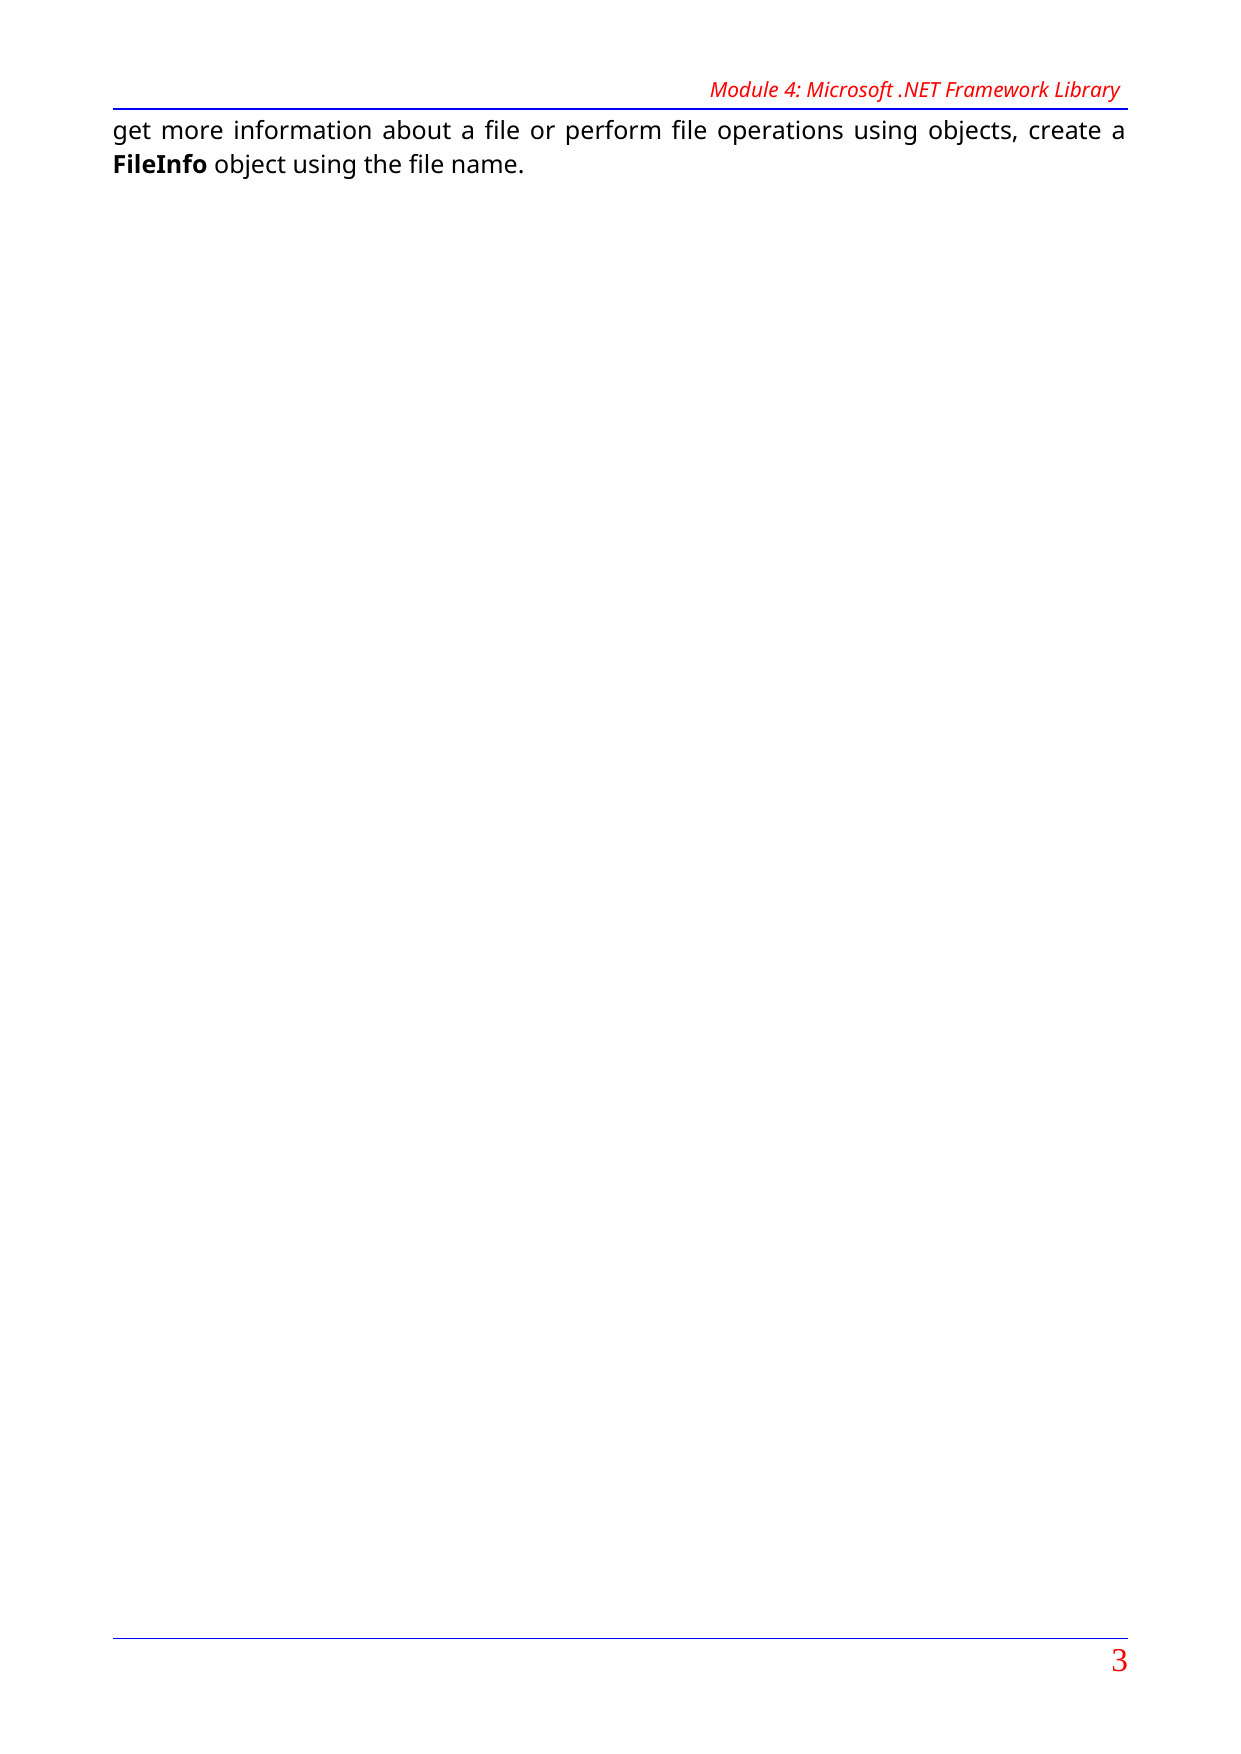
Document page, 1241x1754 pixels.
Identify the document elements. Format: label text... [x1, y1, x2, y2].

text get more information about a file or perform file operations using objects, create a FileInfo object using the file name. [112, 112, 1128, 181]
